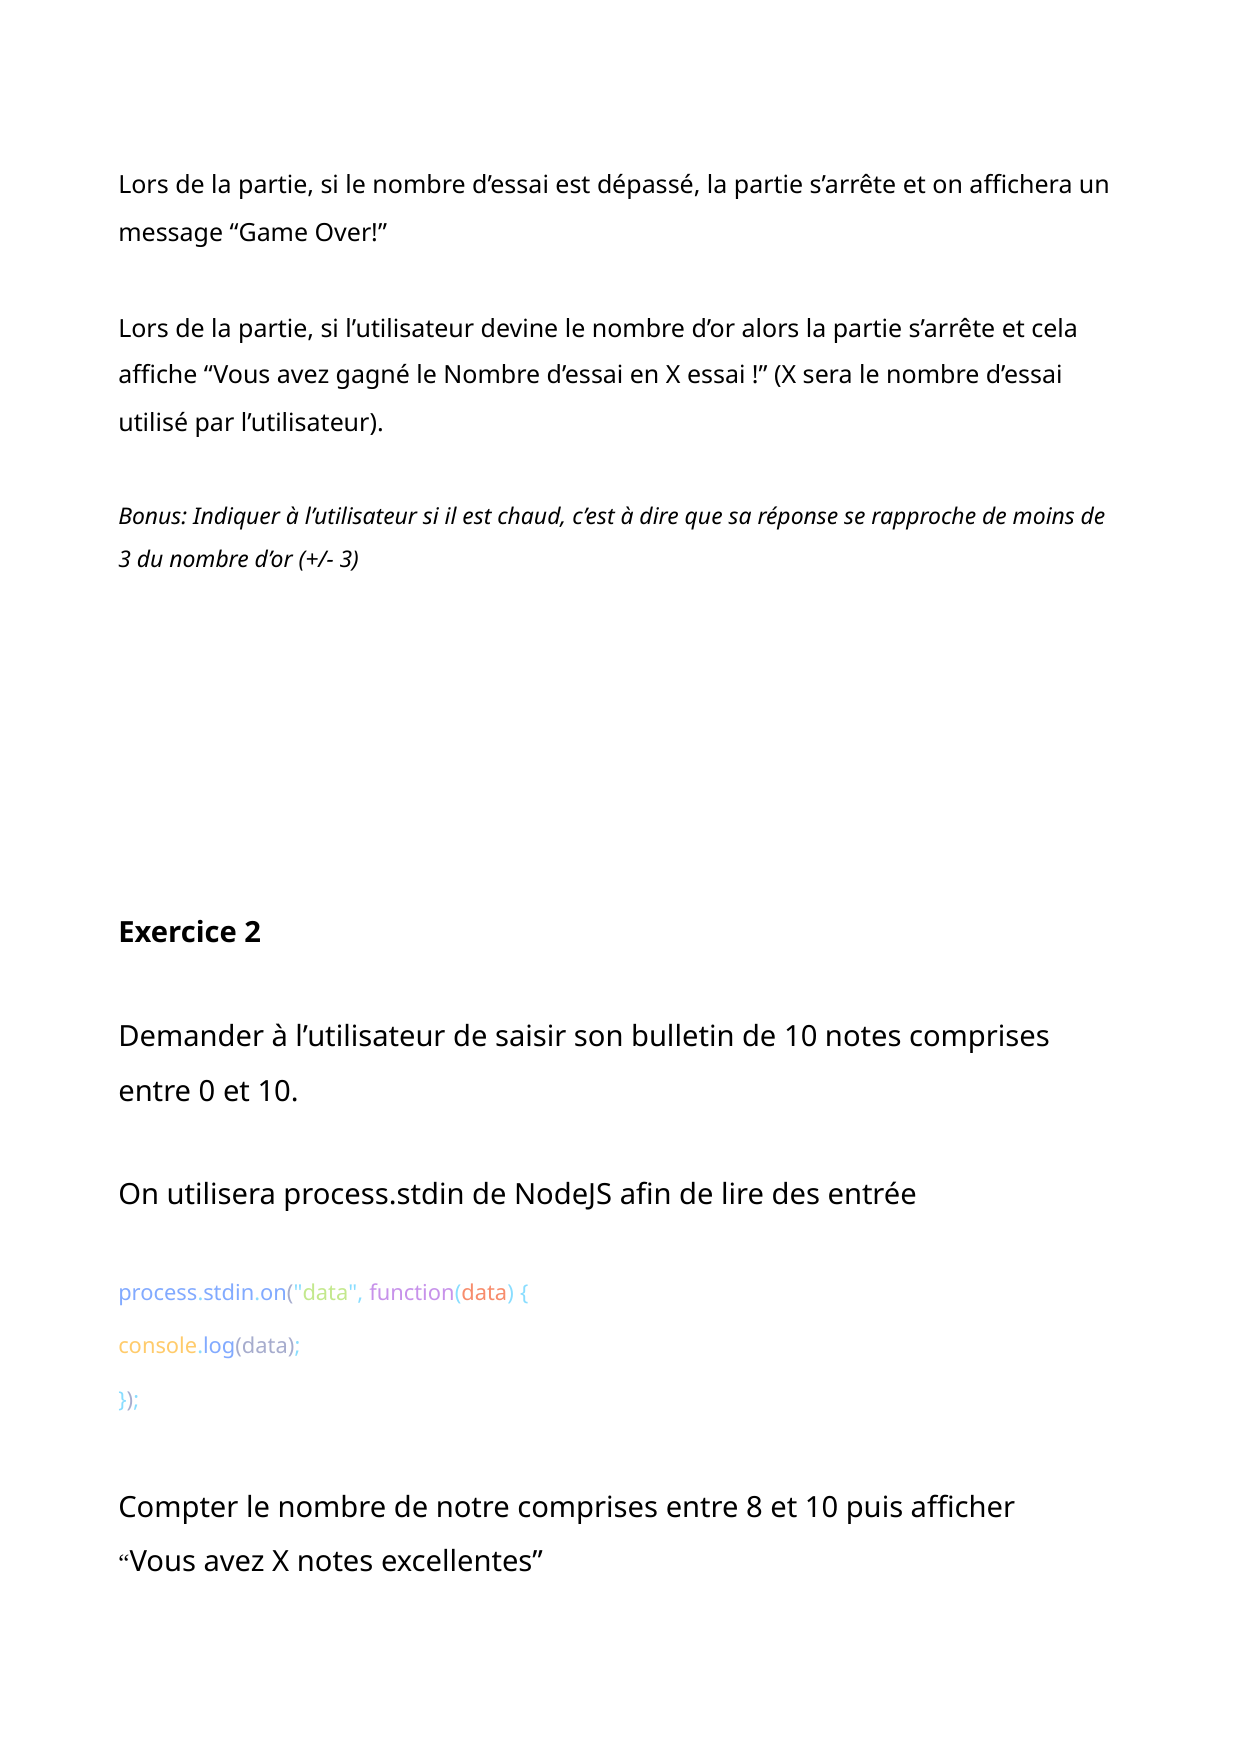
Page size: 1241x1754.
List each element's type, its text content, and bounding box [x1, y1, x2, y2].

text Lors de la partie, si le nombre d’essai est dépassé, la partie s’arrête et on affichera un message “Game Over!” [118, 167, 1122, 248]
text Bonus: Indiquer à l’utilisateur si il est chaud, c’est à dire que sa réponse se rapproche de moins de 3 du nombre d’or (+/- 3) [118, 500, 1122, 574]
text “Vous avez X notes excellentes” [118, 1541, 1122, 1580]
text }); [118, 1384, 1122, 1413]
text process.stdin.on("data", function(data) { [118, 1277, 1122, 1307]
text On utilisera process.stdin de NodeJS afin de lire des entrée [118, 1173, 1122, 1213]
text Lors de la partie, si l’utilisateur devine le nombre d’or alors la partie s’arrête et cela affiche “Vous avez gagné le Nombre d’essai en X essai !” (X sera le nombre d’essai utilisé par l’utilisateur). [118, 310, 1122, 438]
text Compter le nombre de notre comprises entre 8 et 10 puis afficher [118, 1486, 1122, 1526]
text console.log(data); [118, 1331, 1122, 1360]
text Demander à l’utilisateur de saisir son bulletin de 10 notes comprises entre 0 et 10. [118, 1015, 1122, 1109]
text Exercice 2 [118, 911, 1122, 951]
